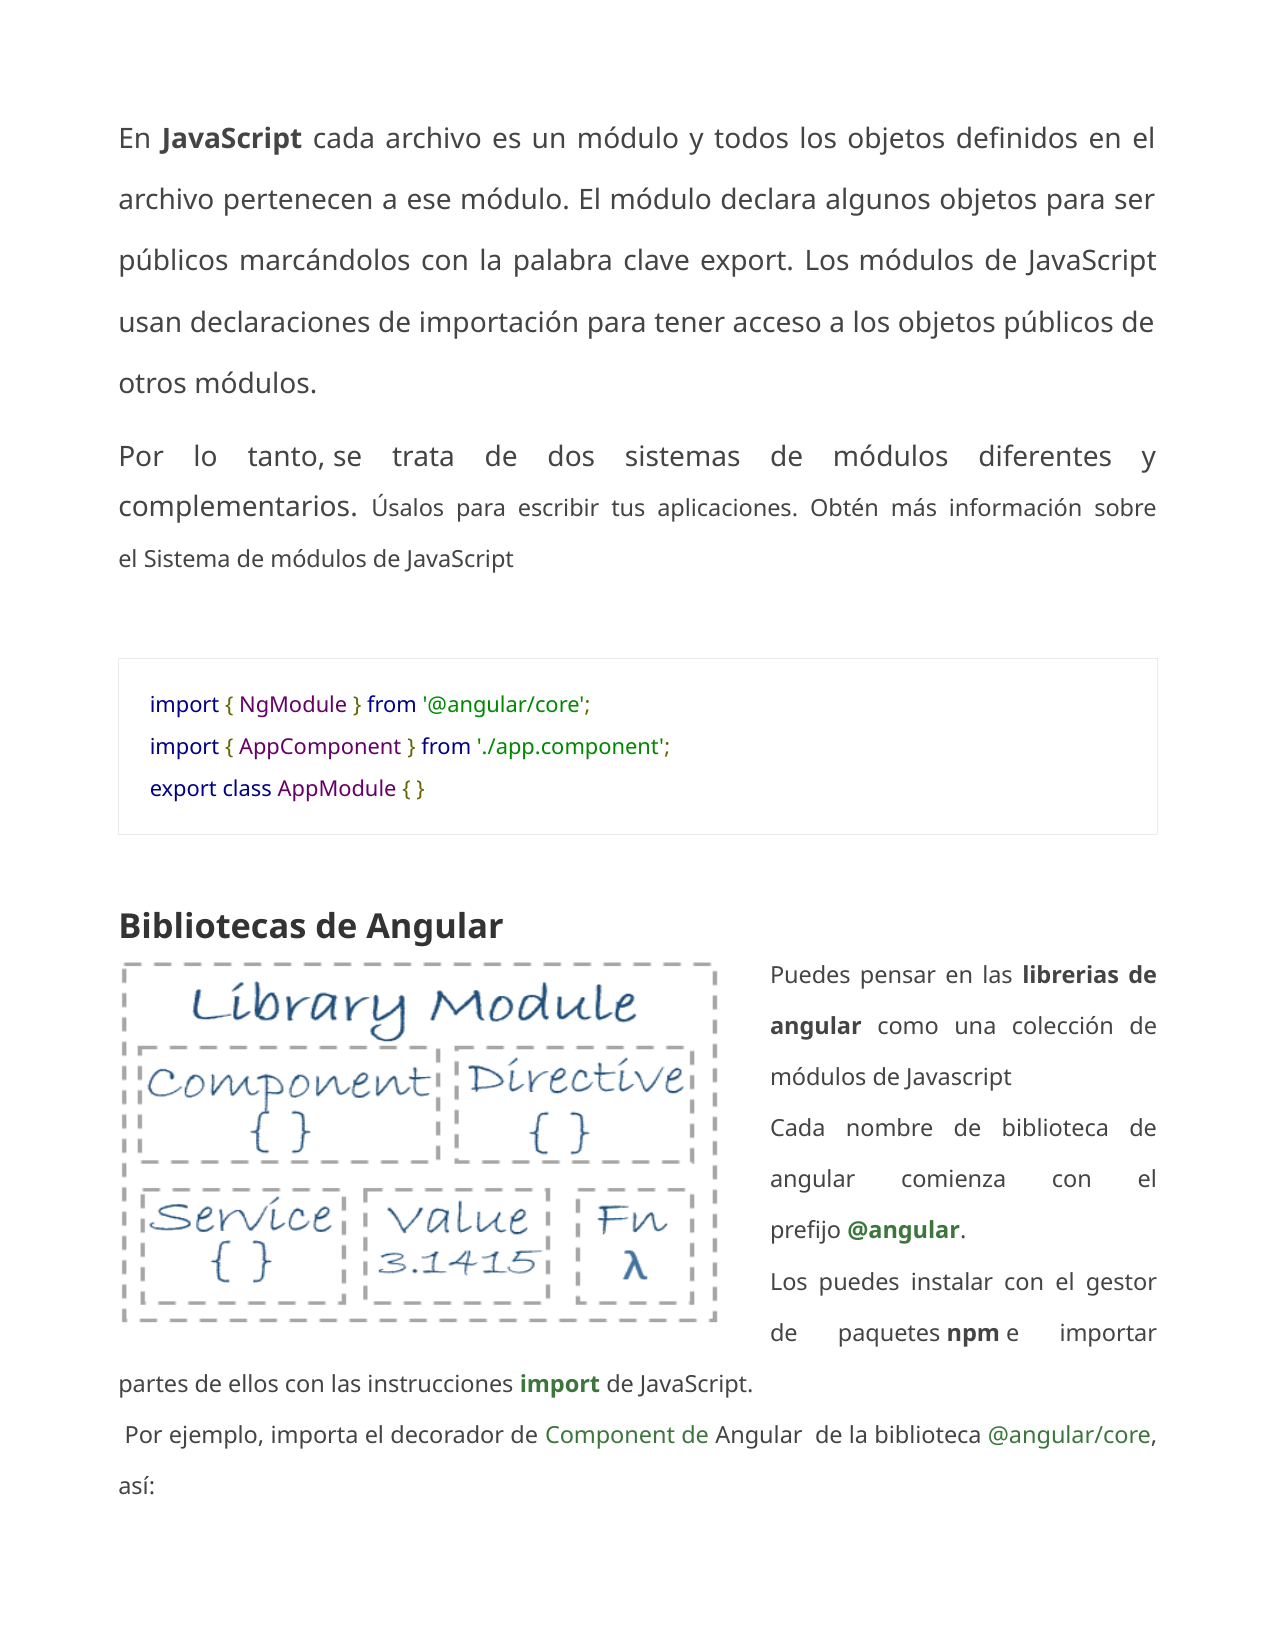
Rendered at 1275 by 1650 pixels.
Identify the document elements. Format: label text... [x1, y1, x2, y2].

text Por lo tanto, se trata de dos sistemas de módulos diferentes y complementarios. Úsalos para escribir tus aplicaciones. Obtén más información sobre el Sistema de módulos de JavaScript [118, 424, 1157, 574]
text Por ejemplo, importa el decorador de Component de Angular de la biblioteca @angular/core, así: [118, 1418, 1157, 1502]
picture [118, 958, 723, 1328]
text Cada nombre de biblioteca de angular comienza con el prefijo @angular. [723, 1112, 1157, 1246]
text Puedes pensar en las librerias de angular como una colección de módulos de Javascript [723, 958, 1157, 1092]
text import { AppComponent } from './app.component'; [119, 699, 1157, 741]
text export class AppModule { } [119, 741, 1157, 834]
text Los puedes instalar con el gestor de paquetes npm e importar partes de ellos con las instrucciones import de JavaScript. [118, 1265, 1157, 1399]
text En JavaScript cada archivo es un módulo y todos los objetos definidos en el archivo pertenecen a ese módulo. El módulo declara algunos objetos para ser públicos marcándolos con la palabra clave export. Los módulos de JavaScript usan declaraciones de importación para tener acceso a los objetos públicos de otros módulos. [118, 118, 1157, 401]
subtitle Bibliotecas de Angular [118, 902, 1157, 949]
text import { NgModule } from '@angular/core'; [119, 659, 1157, 699]
